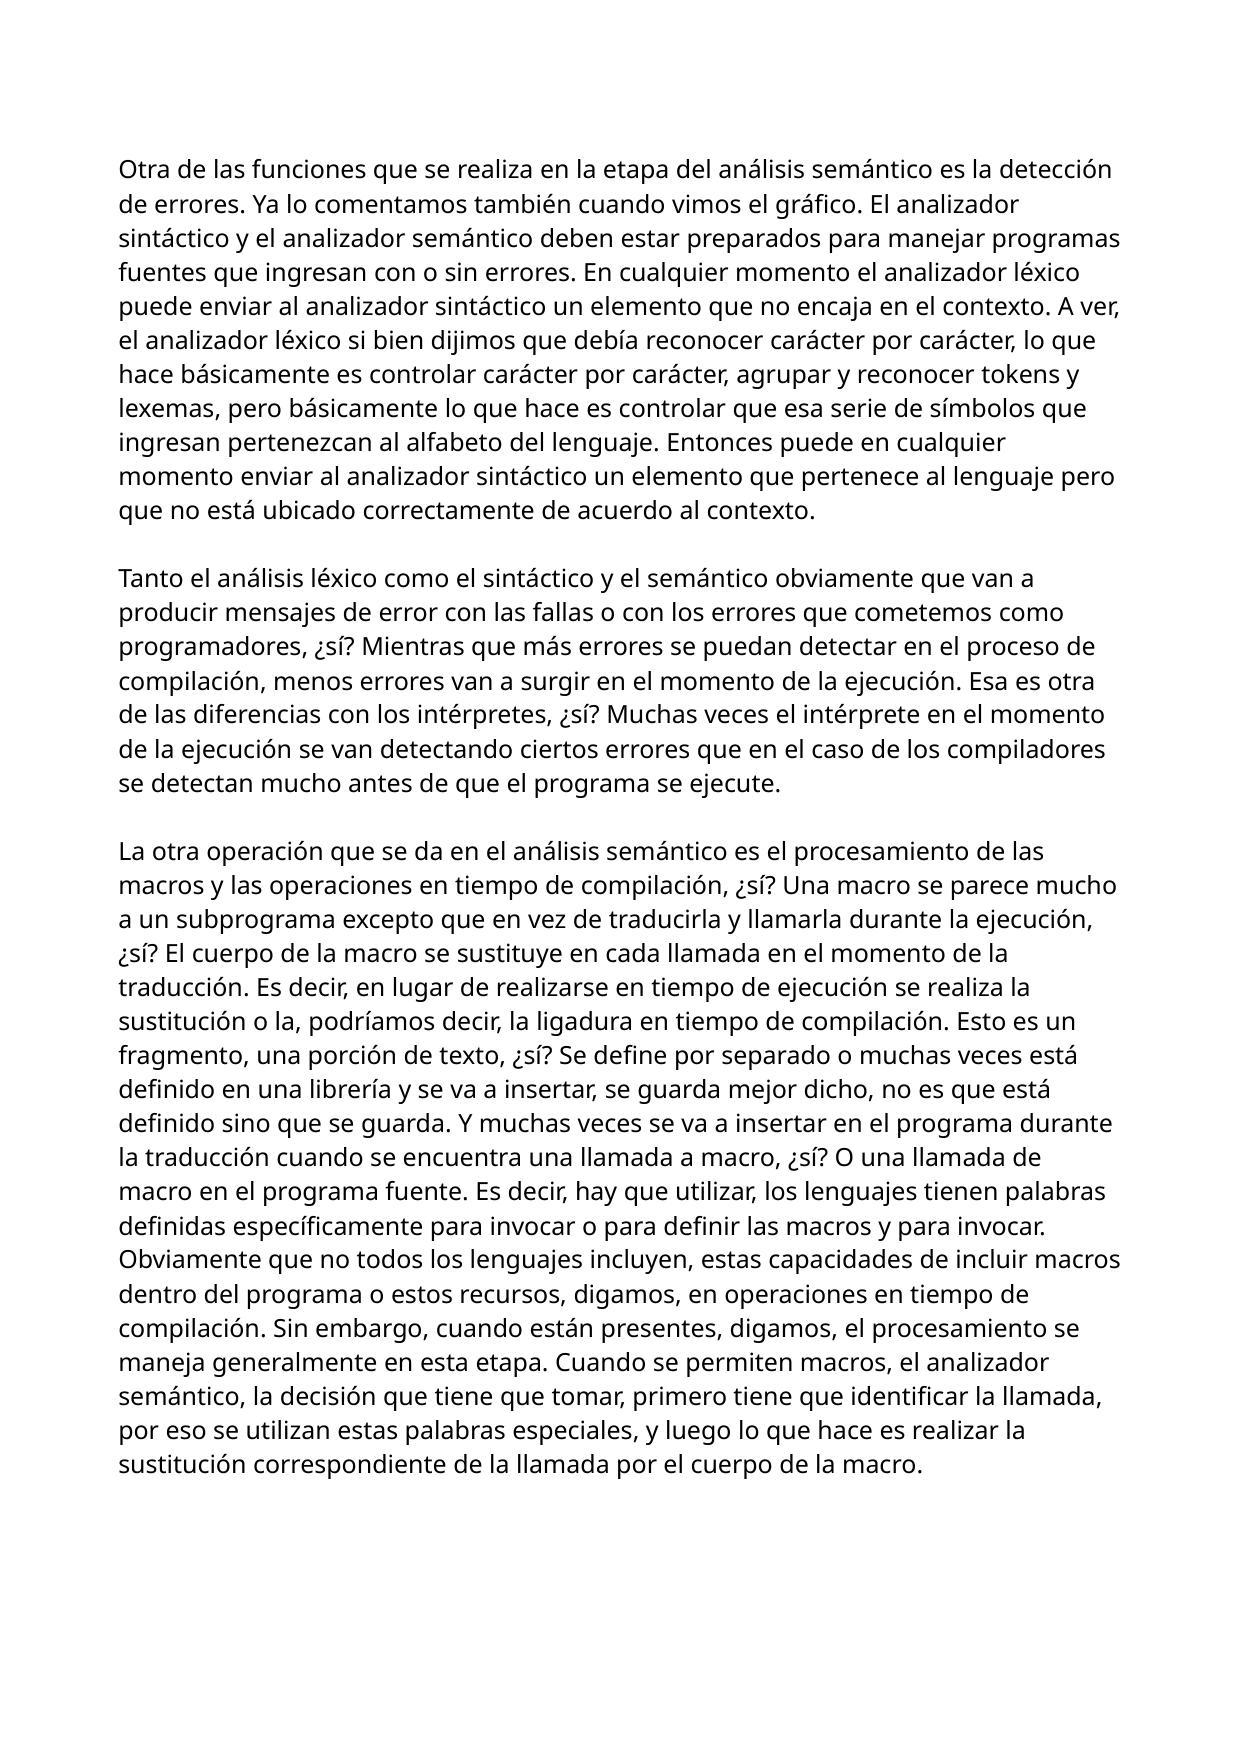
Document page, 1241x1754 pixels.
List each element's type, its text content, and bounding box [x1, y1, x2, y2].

text Tanto el análisis léxico como el sintáctico y el semántico obviamente que van a producir mensajes de error con las fallas o con los errores que cometemos como programadores, ¿sí? Mientras que más errores se puedan detectar en el proceso de compilación, menos errores van a surgir en el momento de la ejecución. Esa es otra de las diferencias con los intérpretes, ¿sí? Muchas veces el intérprete en el momento de la ejecución se van detectando ciertos errores que en el caso de los compiladores se detectan mucho antes de que el programa se ejecute. [118, 561, 1122, 799]
text Otra de las funciones que se realiza en la etapa del análisis semántico es la detección de errores. Ya lo comentamos también cuando vimos el gráfico. El analizador sintáctico y el analizador semántico deben estar preparados para manejar programas fuentes que ingresan con o sin errores. En cualquier momento el analizador léxico puede enviar al analizador sintáctico un elemento que no encaja en el contexto. A ver, el analizador léxico si bien dijimos que debía reconocer carácter por carácter, lo que hace básicamente es controlar carácter por carácter, agrupar y reconocer tokens y lexemas, pero básicamente lo que hace es controlar que esa serie de símbolos que ingresan pertenezcan al alfabeto del lenguaje. Entonces puede en cualquier momento enviar al analizador sintáctico un elemento que pertenece al lenguaje pero que no está ubicado correctamente de acuerdo al contexto. [118, 152, 1122, 527]
text La otra operación que se da en el análisis semántico es el procesamiento de las macros y las operaciones en tiempo de compilación, ¿sí? Una macro se parece mucho a un subprograma excepto que en vez de traducirla y llamarla durante la ejecución, ¿sí? El cuerpo de la macro se sustituye en cada llamada en el momento de la traducción. Es decir, en lugar de realizarse en tiempo de ejecución se realiza la sustitución o la, podríamos decir, la ligadura en tiempo de compilación. Esto es un fragmento, una porción de texto, ¿sí? Se define por separado o muchas veces está definido en una librería y se va a insertar, se guarda mejor dicho, no es que está definido sino que se guarda. Y muchas veces se va a insertar en el programa durante la traducción cuando se encuentra una llamada a macro, ¿sí? O una llamada de macro en el programa fuente. Es decir, hay que utilizar, los lenguajes tienen palabras definidas específicamente para invocar o para definir las macros y para invocar. Obviamente que no todos los lenguajes incluyen, estas capacidades de incluir macros dentro del programa o estos recursos, digamos, en operaciones en tiempo de compilación. Sin embargo, cuando están presentes, digamos, el procesamiento se maneja generalmente en esta etapa. Cuando se permiten macros, el analizador semántico, la decisión que tiene que tomar, primero tiene que identificar la llamada, por eso se utilizan estas palabras especiales, y luego lo que hace es realizar la sustitución correspondiente de la llamada por el cuerpo de la macro. [118, 833, 1122, 1481]
